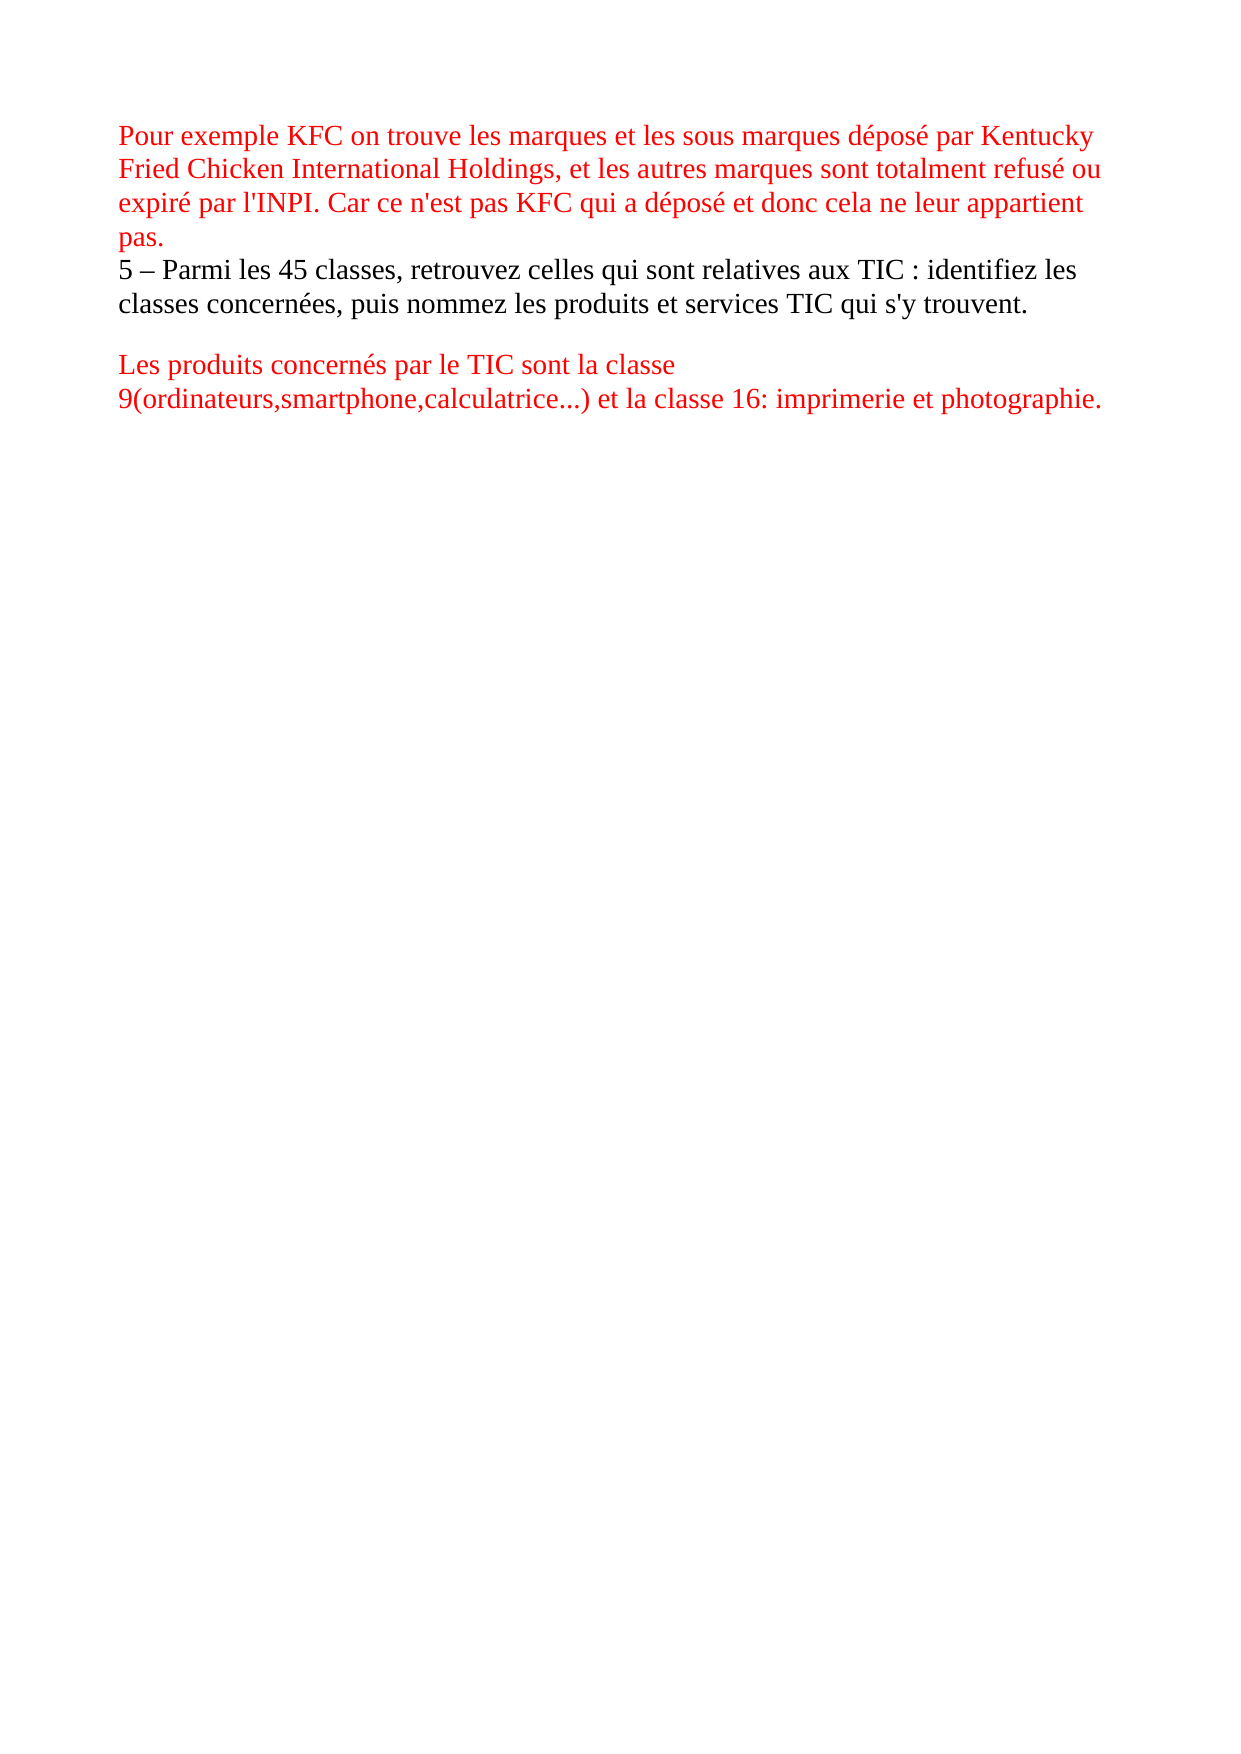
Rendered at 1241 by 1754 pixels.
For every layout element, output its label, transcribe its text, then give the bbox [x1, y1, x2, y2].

text 5 – Parmi les 45 classes, retrouvez celles qui sont relatives aux TIC : identifiez les classes concernées, puis nommez les produits et services TIC qui s'y trouvent. [118, 252, 1122, 319]
text Pour exemple KFC on trouve les marques et les sous marques déposé par Kentucky Fried Chicken International Holdings, et les autres marques sont totalment refusé ou expiré par l'INPI. Car ce n'est pas KFC qui a déposé et donc cela ne leur appartient pas. [118, 118, 1122, 252]
text Les produits concernés par le TIC sont la classe 9(ordinateurs,smartphone,calculatrice...) et la classe 16: imprimerie et photographie. [118, 347, 1122, 414]
